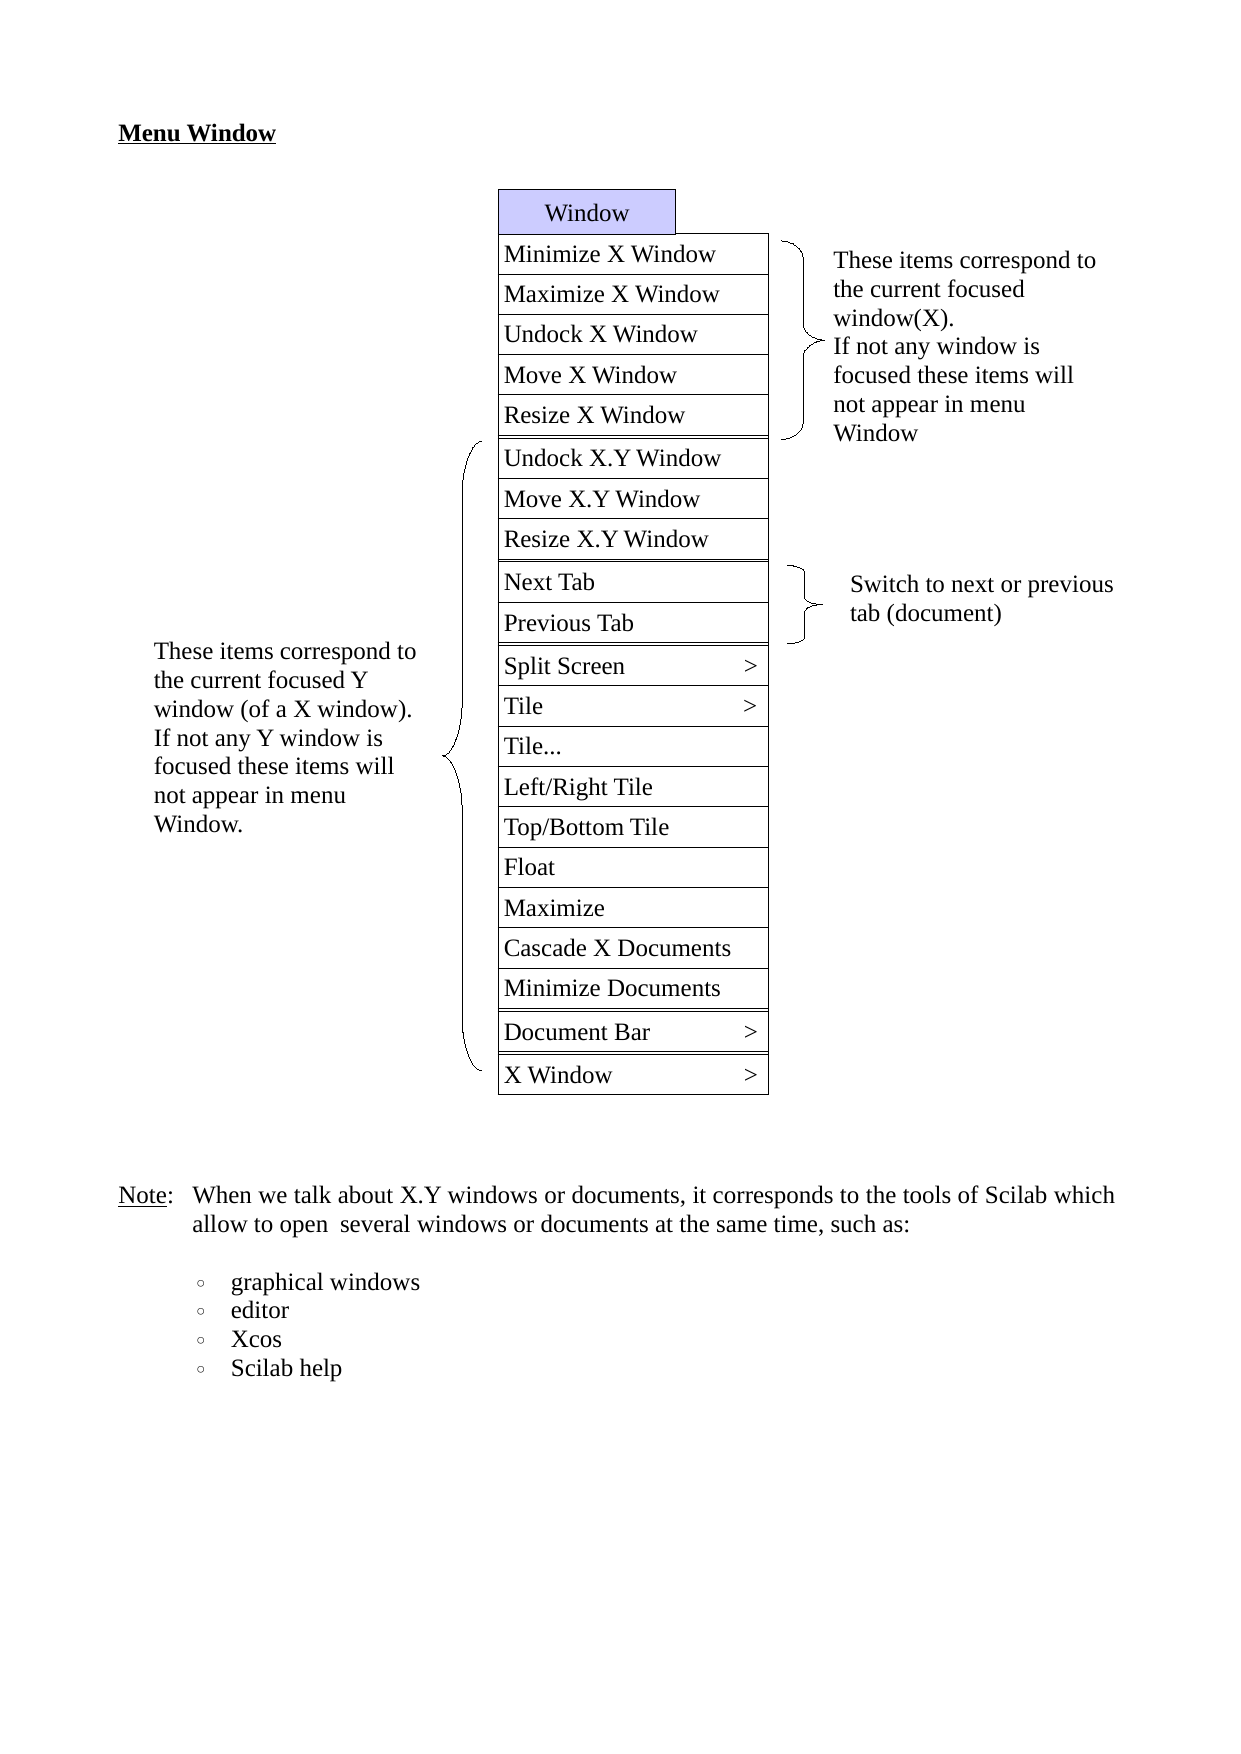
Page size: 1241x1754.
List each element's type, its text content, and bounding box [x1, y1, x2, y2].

table_cell Minimize Documents [499, 969, 768, 1008]
table_cell Undock X.Y Window [499, 439, 768, 478]
text Menu Window [118, 118, 1122, 147]
table_cell Float [499, 848, 768, 887]
table_cell Next Tab [499, 562, 768, 602]
list graphical windows [193, 1267, 1122, 1296]
list Scilab help [193, 1353, 1122, 1382]
text Note: When we talk about X.Y windows or documents, it corresponds to the tools of Scilab which allow to open several windows or documents at the same time, such as: [118, 1181, 1122, 1238]
table_cell Maximize X Window [499, 275, 768, 314]
list editor [193, 1296, 1122, 1324]
table_cell Resize X.Y Window [499, 519, 768, 558]
table_cell Document Bar > [499, 1012, 768, 1051]
table_cell Move X.Y Window [499, 479, 768, 518]
table_cell Undock X Window [499, 315, 768, 354]
table_cell Maximize [499, 888, 768, 927]
table_cell Tile > [499, 686, 768, 726]
table_cell Top/Bottom Tile [499, 807, 768, 847]
table_cell Previous Tab [499, 603, 768, 642]
table_cell Left/Right Tile [499, 767, 768, 806]
table_cell Split Screen > [499, 646, 768, 685]
table_cell Tile... [499, 727, 768, 766]
table_cell Move X Window [499, 355, 768, 394]
list Xcos [193, 1324, 1122, 1353]
table_cell X Window > [499, 1055, 768, 1094]
table_header Minimize X Window [499, 234, 768, 273]
table_cell Cascade X Documents [499, 928, 768, 967]
table_cell Resize X Window [499, 395, 768, 435]
